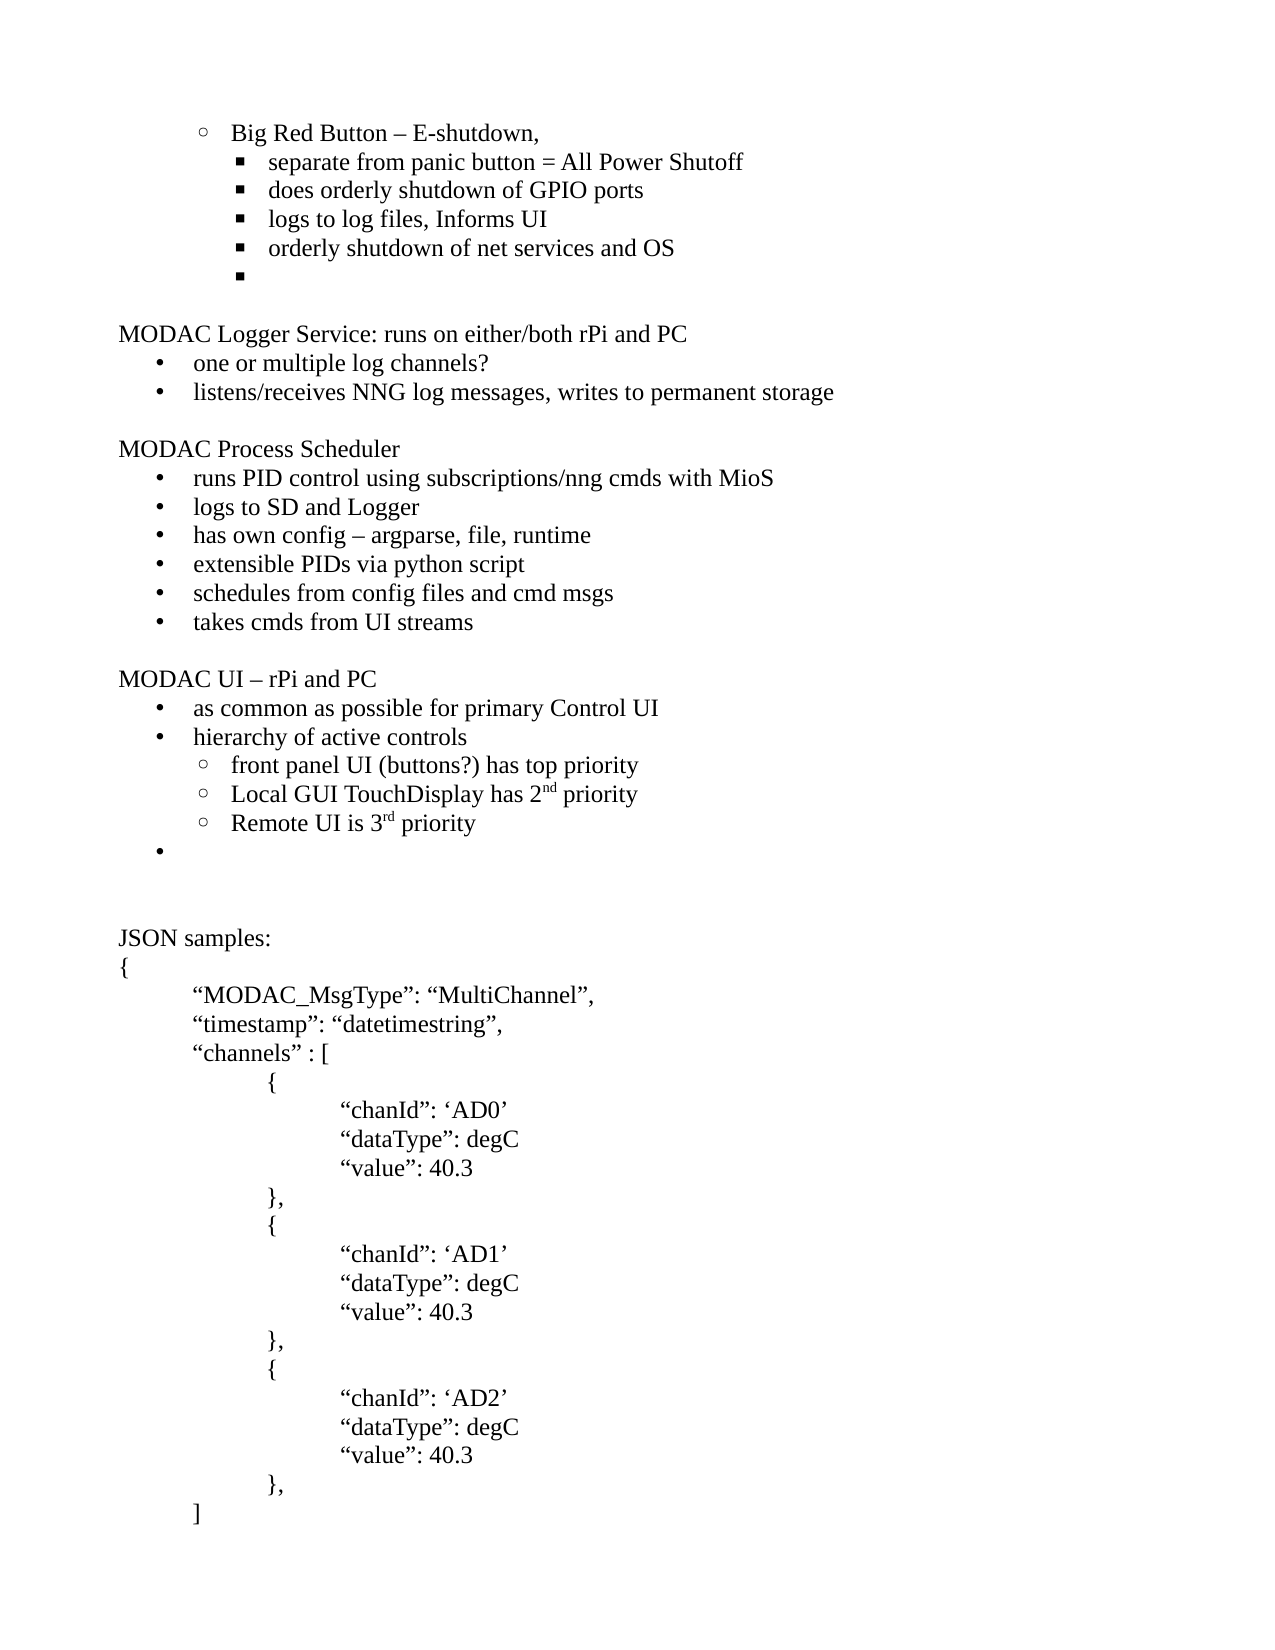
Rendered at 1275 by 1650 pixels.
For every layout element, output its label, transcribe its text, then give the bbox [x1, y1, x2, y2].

list logs to log files, Informs UI [231, 204, 1157, 233]
text “dataType”: degC [118, 1268, 1157, 1297]
text }, [118, 1326, 1157, 1354]
list as common as possible for primary Control UI [156, 693, 1157, 722]
text “chanId”: ‘AD0’ [118, 1096, 1157, 1124]
list has own config – argparse, file, runtime [156, 521, 1157, 549]
text “channels” : [ [118, 1038, 1157, 1067]
list Local GUI TouchDisplay has 2nd priority [193, 779, 1157, 808]
text “timestamp”: “datetimestring”, [118, 1009, 1157, 1038]
text MODAC Process Scheduler [118, 434, 1157, 463]
list extensible PIDs via python script [156, 549, 1157, 578]
list takes cmds from UI streams [156, 607, 1157, 636]
text “value”: 40.3 [118, 1441, 1157, 1469]
text { [118, 952, 1157, 981]
text { [118, 1067, 1157, 1096]
list logs to SD and Logger [156, 492, 1157, 521]
text }, [118, 1182, 1157, 1211]
text MODAC UI – rPi and PC [118, 664, 1157, 693]
list orderly shutdown of net services and OS [231, 233, 1157, 262]
text “MODAC_MsgType”: “MultiChannel”, [118, 981, 1157, 1009]
list schedules from config files and cmd msgs [156, 578, 1157, 607]
text JSON samples: [118, 923, 1157, 952]
list listens/receives NNG log messages, writes to permanent storage [156, 377, 1157, 406]
text MODAC Logger Service: runs on either/both rPi and PC [118, 319, 1157, 348]
list separate from panic button = All Power Shutoff [231, 147, 1157, 176]
list hierarchy of active controls [156, 722, 1157, 751]
text { [118, 1211, 1157, 1239]
text ] [118, 1498, 1157, 1527]
text “value”: 40.3 [118, 1153, 1157, 1182]
text “chanId”: ‘AD1’ [118, 1239, 1157, 1268]
text { [118, 1354, 1157, 1383]
text “dataType”: degC [118, 1412, 1157, 1441]
list Big Red Button – E-shutdown, [193, 118, 1157, 147]
text “dataType”: degC [118, 1124, 1157, 1153]
list Remote UI is 3rd priority [193, 808, 1157, 837]
text “value”: 40.3 [118, 1297, 1157, 1326]
list runs PID control using subscriptions/nng cmds with MioS [156, 463, 1157, 492]
list front panel UI (buttons?) has top priority [193, 751, 1157, 779]
list one or multiple log channels? [156, 348, 1157, 377]
text }, [118, 1469, 1157, 1498]
list does orderly shutdown of GPIO ports [231, 176, 1157, 204]
text “chanId”: ‘AD2’ [118, 1383, 1157, 1412]
